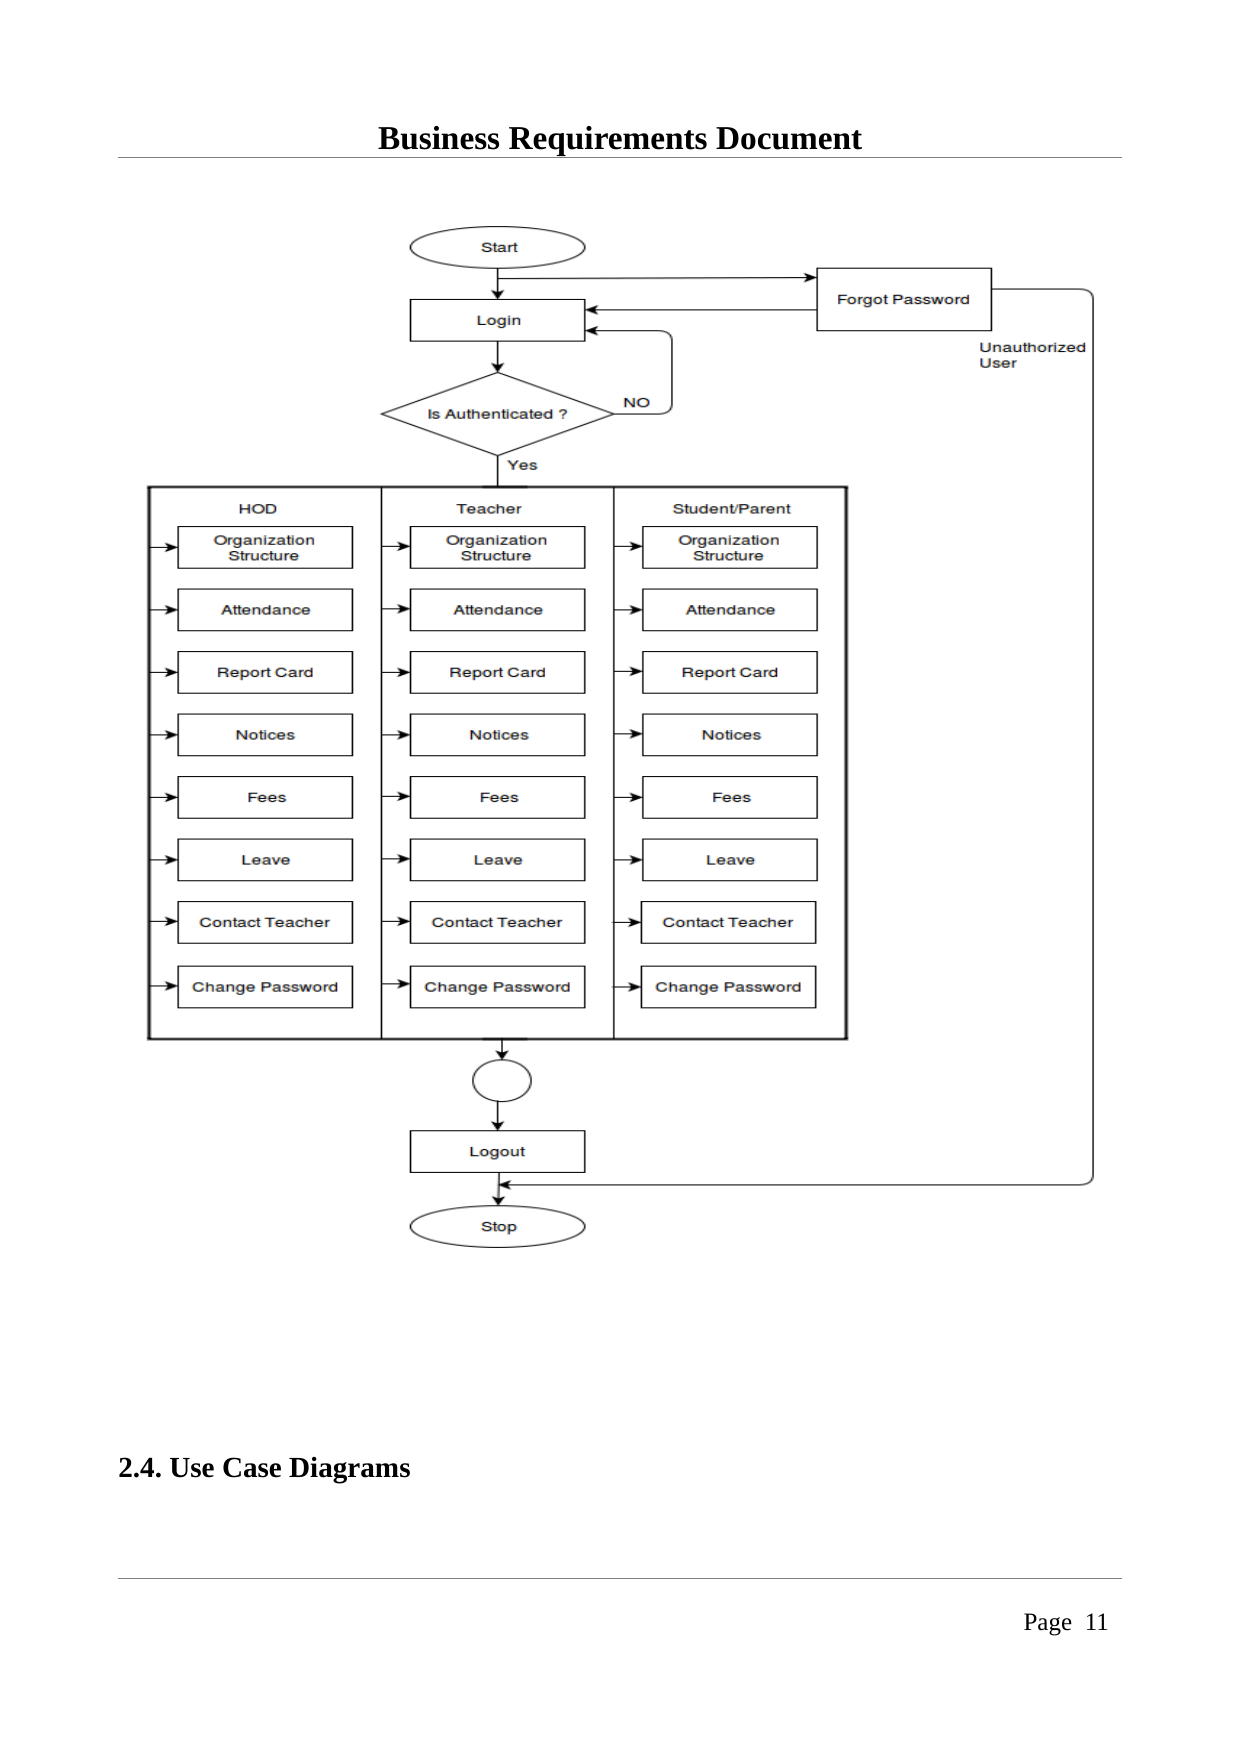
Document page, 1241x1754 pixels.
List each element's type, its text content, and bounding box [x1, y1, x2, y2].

text 2.4. Use Case Diagrams [118, 1450, 1122, 1483]
